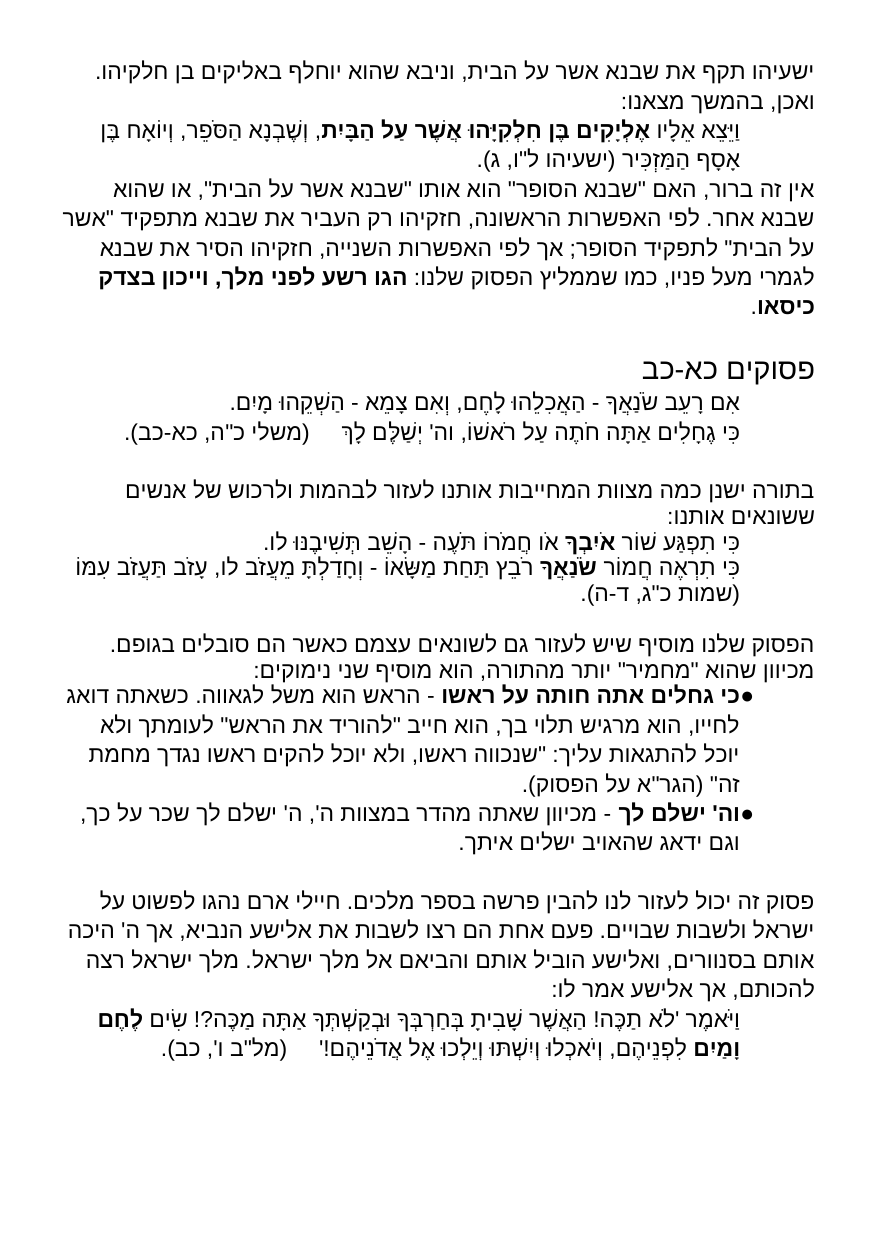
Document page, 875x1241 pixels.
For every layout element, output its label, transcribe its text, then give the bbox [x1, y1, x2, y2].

text כִּי גֶחָלִים אַתָּה חֹתֶה עַל רֹאשׁוֹ, וה' יְשַׁלֶּם לָךְ (משלי כ"ה, כא-כב). [59, 419, 740, 445]
text אִם רָעֵב שֹׂנַאֲךָ - הַאֲכִלֵהוּ לָחֶם, וְאִם צָמֵא - הַשְׁקֵהוּ מָיִם. [59, 390, 740, 416]
text פסוקים כא-כב [59, 353, 815, 385]
text בתורה ישנן כמה מצוות המחייבות אותנו לעזור לבהמות ולרכוש של אנשים ששונאים אותנו: [59, 478, 815, 529]
text הפסוק שלנו מוסיף שיש לעזור גם לשונאים עצמם כאשר הם סובלים בגופם. מכיוון שהוא "מחמיר" יותר מהתורה, הוא מוסיף שני נימוקים: [59, 632, 815, 683]
list כי גחלים אתה חותה על ראשו - הראש הוא משל לגאווה. כשאתה דואג לחייו, הוא מרגיש תלוי בך, הוא חייב "להוריד את הראש" לעומתך ולא יוכל להתגאות עליך: "שנכווה ראשו, ולא יוכל להקים ראשו נגדך מחמת זה" (הגר"א על הפסוק). [59, 683, 778, 797]
text פסוק זה יכול לעזור לנו להבין פרשה בספר מלכים. חיילי ארם נהגו לפשוט על ישראל ולשבות שבויים. פעם אחת הם רצו לשבות את אלישע הנביא, אך ה' היכה אותם בסנוורים, ואלישע הוביל אותם והביאם אל מלך ישראל. מלך ישראל רצה להכותם, אך אלישע אמר לו: [59, 889, 815, 1003]
text כִּי תִפְגַּע שׁוֹר אֹיִבְךָ אֹו חֲמֹרוֹ תֹּעֶה - הָשֵׁב תְּשִׁיבֶנּוּ לו. [59, 529, 740, 555]
text אין זה ברור, האם "שבנא הסופר" הוא אותו "שבנא אשר על הבית", או שהוא שבנא אחר. לפי האפשרות הראשונה, חזקיהו רק העביר את שבנא מתפקיד "אשר על הבית" לתפקיד הסופר; אך לפי האפשרות השנייה, חזקיהו הסיר את שבנא לגמרי מעל פניו, כמו שממליץ הפסוק שלנו: הגו רשע לפני מלך, וייכון בצדק כיסאו. [59, 176, 815, 319]
text וַיֹּאמֶר 'לֹא תַכֶּה! הַאֲשֶׁר שָׁבִיתָ בְּחַרְבְּךָ וּבְקַשְׁתְּךָ אַתָּה מַכֶּה?! שִׂים לֶחֶם וָמַיִם לִפְנֵיהֶם, וְיֹאכְלוּ וְיִשְׁתּוּ וְיֵלְכוּ אֶל אֲדֹנֵיהֶם!' (מל"ב ו', כב). [59, 1006, 740, 1061]
list וה' ישלם לך - מכיוון שאתה מהדר במצוות ה', ה' ישלם לך שכר על כך, וגם ידאג שהאויב ישלים איתך. [59, 801, 778, 856]
text וַיֵּצֵא אֵלָיו אֶלְיָקִים בֶּן חִלְקִיָּהוּ אֲשֶׁר עַל הַבָּיִת, וְשֶׁבְנָא הַסֹּפֵר, וְיוֹאָח בֶּן אָסָף הַמַּזְכִּיר (ישעיהו ל"ו, ג). [59, 118, 740, 173]
text ישעיהו תקף את שבנא אשר על הבית, וניבא שהוא יוחלף באליקים בן חלקיהו. ואכן, בהמשך מצאנו: [59, 59, 815, 114]
text כִּי תִרְאֶה חֲמוֹר שֹׂנַאֲךָ רֹבֵץ תַּחַת מַשָּׂאוֹ - וְחָדַלְתָּ מֵעֲזֹב לו, עָזֹב תַּעֲזֹב עִמּוֹ (שמות כ"ג, ד-ה). [59, 555, 740, 606]
